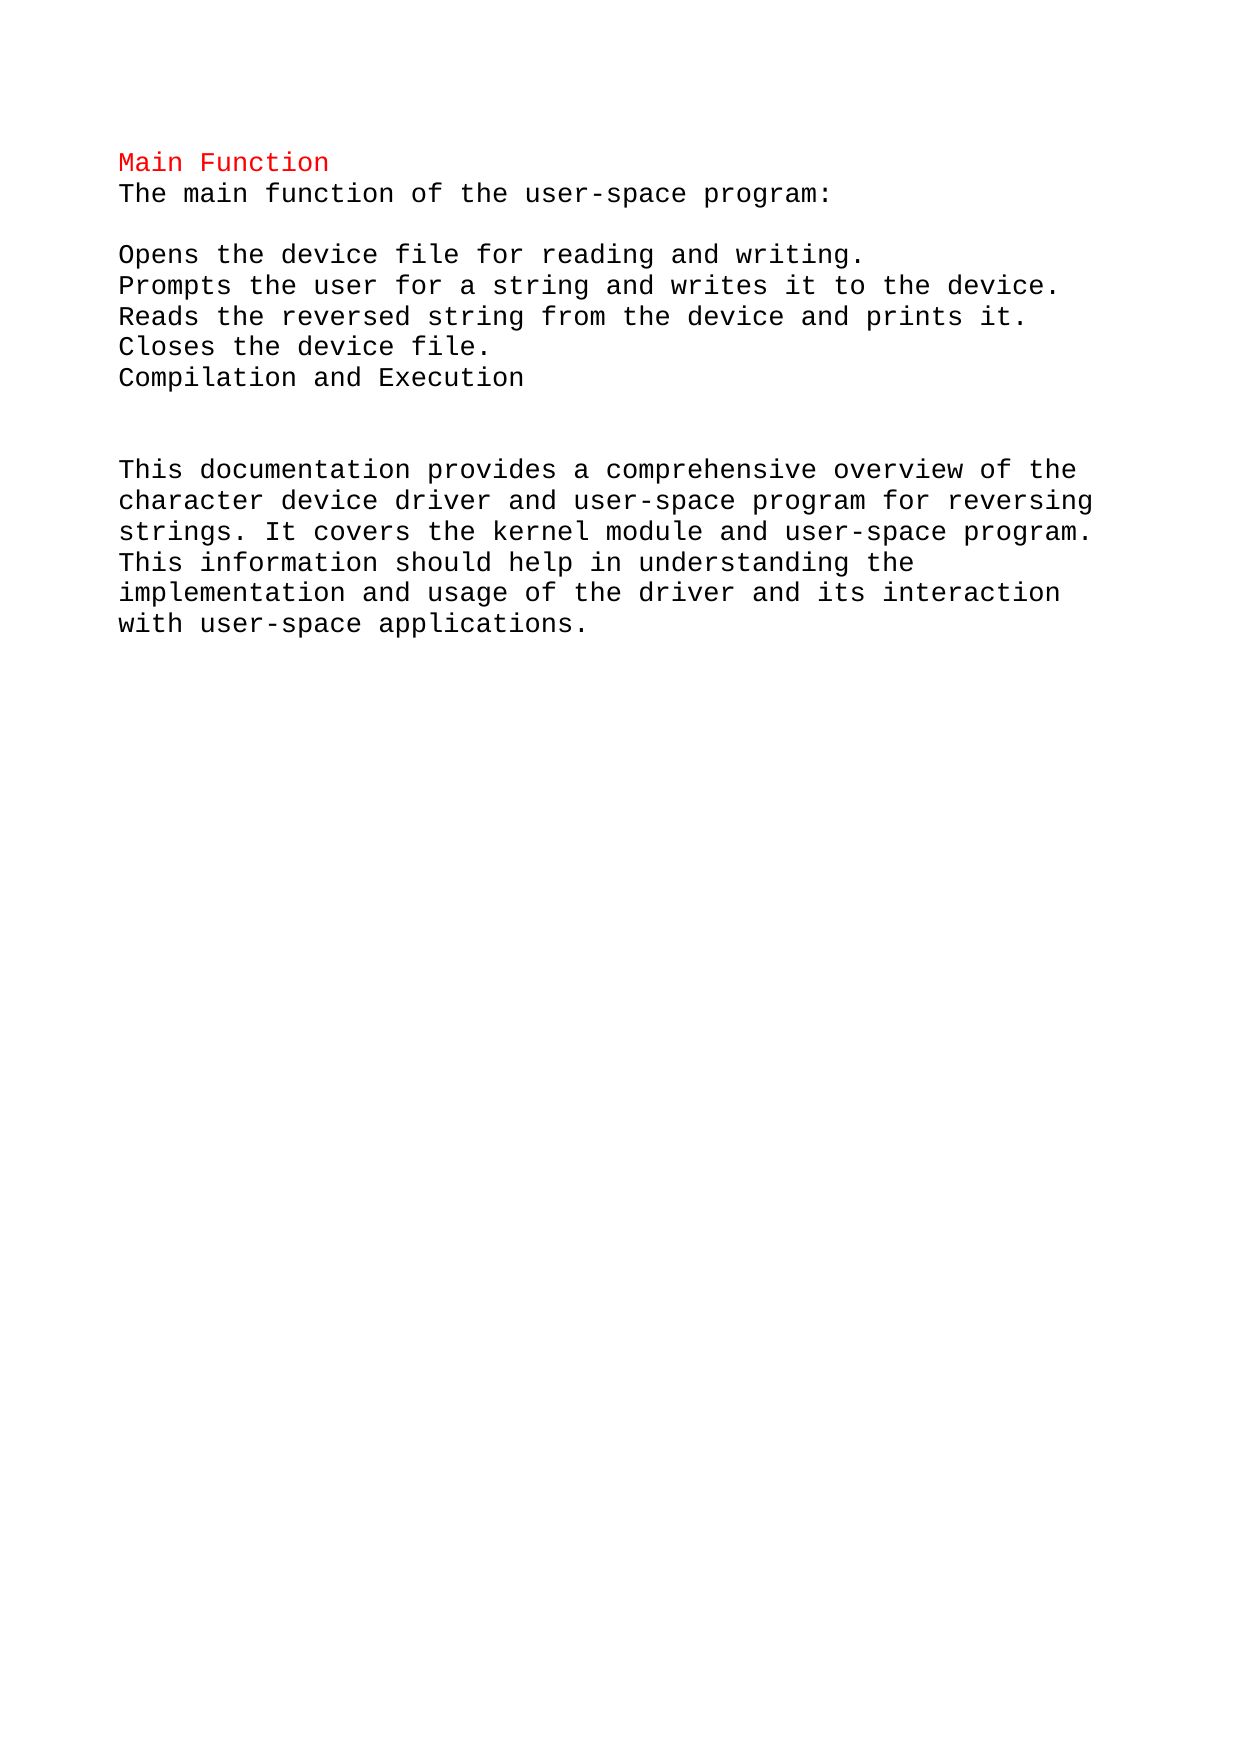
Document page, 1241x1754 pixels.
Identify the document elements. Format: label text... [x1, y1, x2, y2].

text Compilation and Execution [118, 364, 1122, 395]
text Closes the device file. [118, 333, 1122, 364]
text Main Function [118, 149, 1122, 179]
text The main function of the user-space program: [118, 179, 1122, 210]
text Opens the device file for reading and writing. [118, 241, 1122, 272]
text This documentation provides a comprehensive overview of the character device driver and user-space program for reversing strings. It covers the kernel module and user-space program. This information should help in understanding the implementation and usage of the driver and its interaction with user-space applications. [118, 456, 1122, 641]
text Reads the reversed string from the device and prints it. [118, 302, 1122, 333]
text Prompts the user for a string and writes it to the device. [118, 272, 1122, 302]
